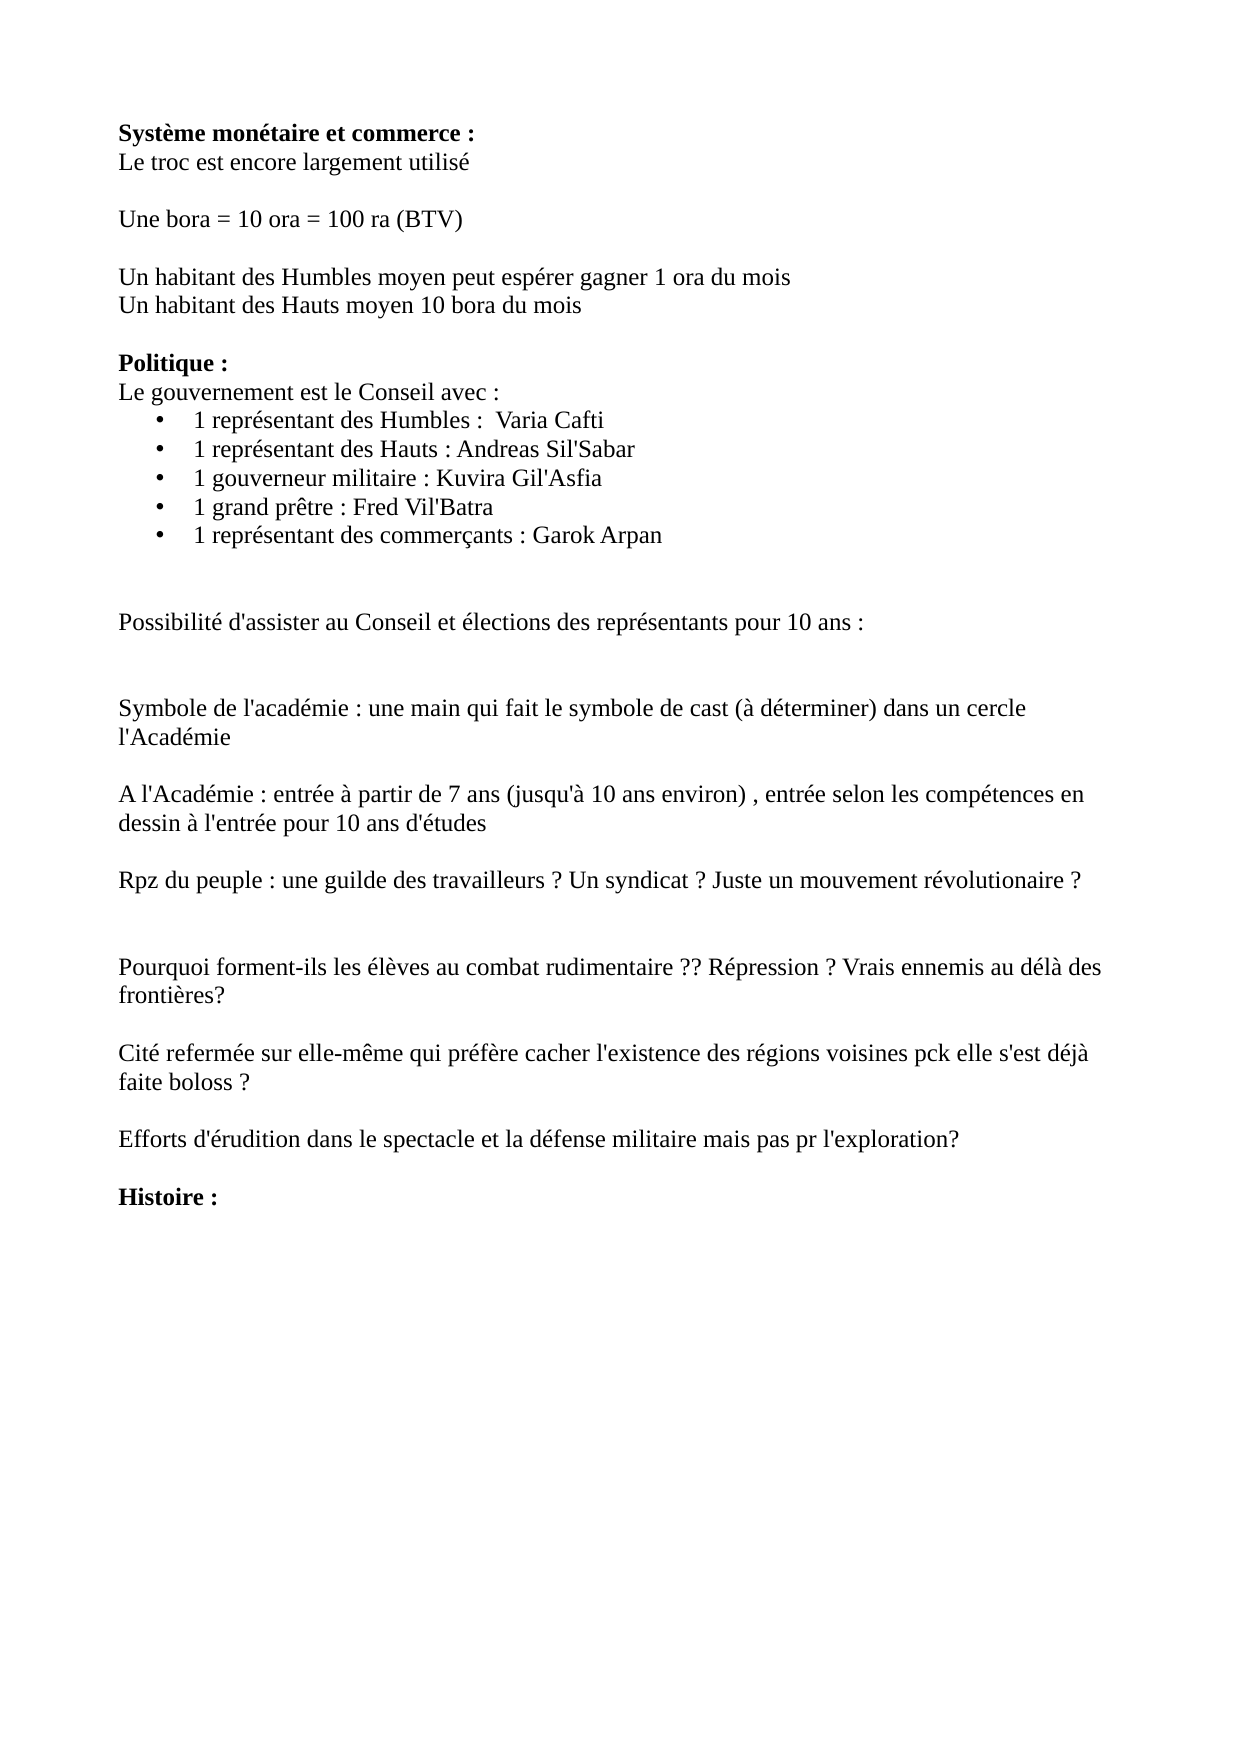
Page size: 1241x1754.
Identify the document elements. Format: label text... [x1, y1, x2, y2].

text Un habitant des Hauts moyen 10 bora du mois [118, 291, 1122, 319]
text Efforts d'érudition dans le spectacle et la défense militaire mais pas pr l'exploration? [118, 1124, 1122, 1153]
text Une bora = 10 ora = 100 ra (BTV) [118, 204, 1122, 233]
text Cité refermée sur elle-même qui préfère cacher l'existence des régions voisines pck elle s'est déjà faite boloss ? [118, 1038, 1122, 1096]
text l'Académie [118, 722, 1122, 751]
text Système monétaire et commerce : [118, 118, 1122, 147]
text Possibilité d'assister au Conseil et élections des représentants pour 10 ans : [118, 607, 1122, 636]
list 1 gouverneur militaire : Kuvira Gil'Asfia [156, 463, 1122, 492]
list 1 représentant des Hauts : Andreas Sil'Sabar [156, 434, 1122, 463]
list 1 grand prêtre : Fred Vil'Batra [156, 492, 1122, 521]
text Le gouvernement est le Conseil avec : [118, 377, 1122, 406]
text Politique : [118, 348, 1122, 377]
list 1 représentant des commerçants : Garok Arpan [156, 521, 1122, 549]
text Symbole de l'académie : une main qui fait le symbole de cast (à déterminer) dans un cercle [118, 693, 1122, 722]
text Rpz du peuple : une guilde des travailleurs ? Un syndicat ? Juste un mouvement révolutionaire ? [118, 866, 1122, 894]
text Histoire : [118, 1182, 1122, 1211]
text Le troc est encore largement utilisé [118, 147, 1122, 176]
text Un habitant des Humbles moyen peut espérer gagner 1 ora du mois [118, 262, 1122, 291]
text A l'Académie : entrée à partir de 7 ans (jusqu'à 10 ans environ) , entrée selon les compétences en dessin à l'entrée pour 10 ans d'études [118, 779, 1122, 837]
list 1 représentant des Humbles : Varia Cafti [156, 406, 1122, 434]
text Pourquoi forment-ils les élèves au combat rudimentaire ?? Répression ? Vrais ennemis au délà des frontières? [118, 952, 1122, 1009]
